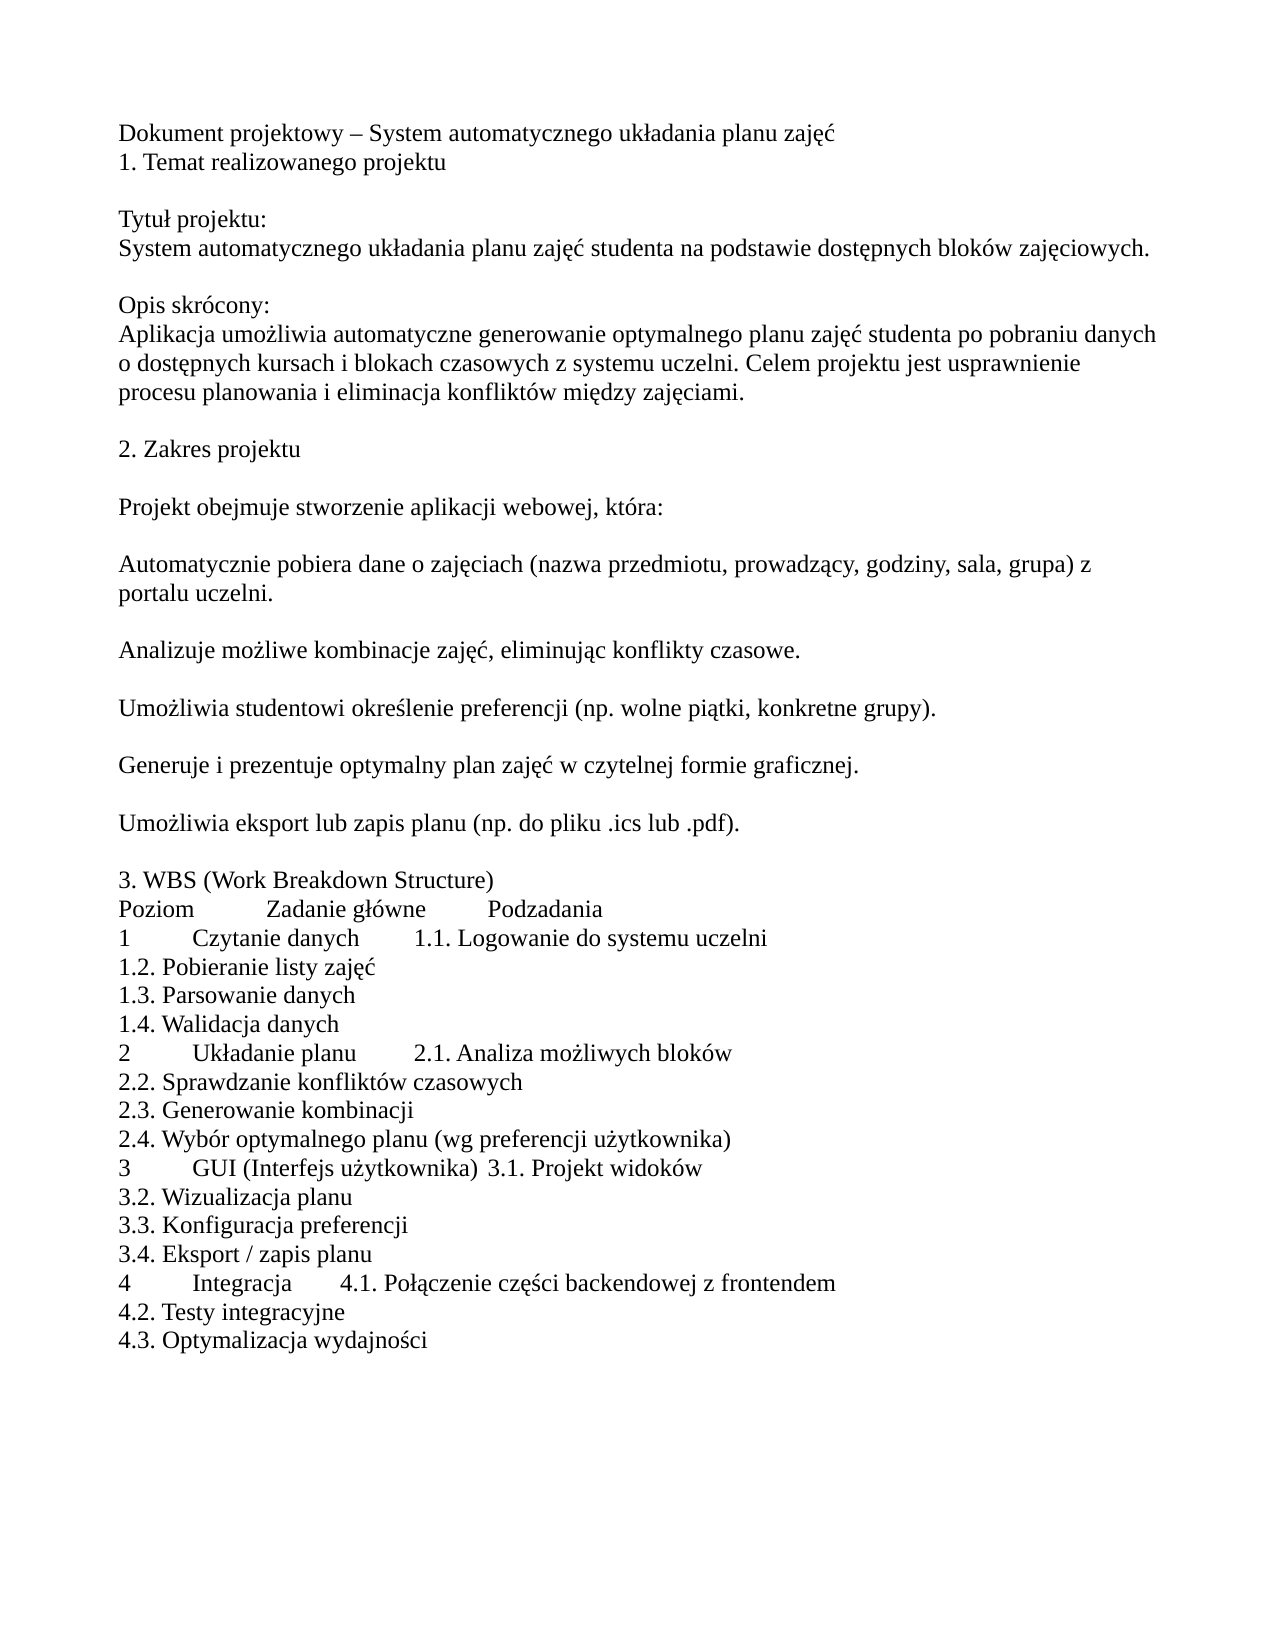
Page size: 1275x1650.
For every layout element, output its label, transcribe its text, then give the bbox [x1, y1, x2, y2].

text Opis skrócony: [118, 291, 1157, 319]
text Generuje i prezentuje optymalny plan zajęć w czytelnej formie graficznej. [118, 751, 1157, 779]
text 4 Integracja 4.1. Połączenie części backendowej z frontendem [118, 1268, 1157, 1297]
text Projekt obejmuje stworzenie aplikacji webowej, która: [118, 492, 1157, 521]
text Aplikacja umożliwia automatyczne generowanie optymalnego planu zajęć studenta po pobraniu danych o dostępnych kursach i blokach czasowych z systemu uczelni. Celem projektu jest usprawnienie procesu planowania i eliminacja konfliktów między zajęciami. [118, 319, 1157, 406]
text 1.3. Parsowanie danych [118, 981, 1157, 1009]
text Umożliwia eksport lub zapis planu (np. do pliku .ics lub .pdf). [118, 808, 1157, 837]
text Dokument projektowy – System automatycznego układania planu zajęć [118, 118, 1157, 147]
text 1.2. Pobieranie listy zajęć [118, 952, 1157, 981]
text 3 GUI (Interfejs użytkownika) 3.1. Projekt widoków [118, 1153, 1157, 1182]
text 1. Temat realizowanego projektu [118, 147, 1157, 176]
text 2 Układanie planu 2.1. Analiza możliwych bloków [118, 1038, 1157, 1067]
text 1 Czytanie danych 1.1. Logowanie do systemu uczelni [118, 923, 1157, 952]
text 2. Zakres projektu [118, 434, 1157, 463]
text System automatycznego układania planu zajęć studenta na podstawie dostępnych bloków zajęciowych. [118, 233, 1157, 262]
text Umożliwia studentowi określenie preferencji (np. wolne piątki, konkretne grupy). [118, 693, 1157, 722]
text 2.4. Wybór optymalnego planu (wg preferencji użytkownika) [118, 1124, 1157, 1153]
text Poziom Zadanie główne Podzadania [118, 894, 1157, 923]
text 3.2. Wizualizacja planu [118, 1182, 1157, 1211]
text 2.3. Generowanie kombinacji [118, 1096, 1157, 1124]
text 2.2. Sprawdzanie konfliktów czasowych [118, 1067, 1157, 1096]
text 3.3. Konfiguracja preferencji [118, 1211, 1157, 1239]
text 1.4. Walidacja danych [118, 1009, 1157, 1038]
text 4.3. Optymalizacja wydajności [118, 1326, 1157, 1354]
text 3.4. Eksport / zapis planu [118, 1239, 1157, 1268]
text 3. WBS (Work Breakdown Structure) [118, 866, 1157, 894]
text 4.2. Testy integracyjne [118, 1297, 1157, 1326]
text Tytuł projektu: [118, 204, 1157, 233]
text Automatycznie pobiera dane o zajęciach (nazwa przedmiotu, prowadzący, godziny, sala, grupa) z portalu uczelni. [118, 549, 1157, 607]
text Analizuje możliwe kombinacje zajęć, eliminując konflikty czasowe. [118, 636, 1157, 664]
